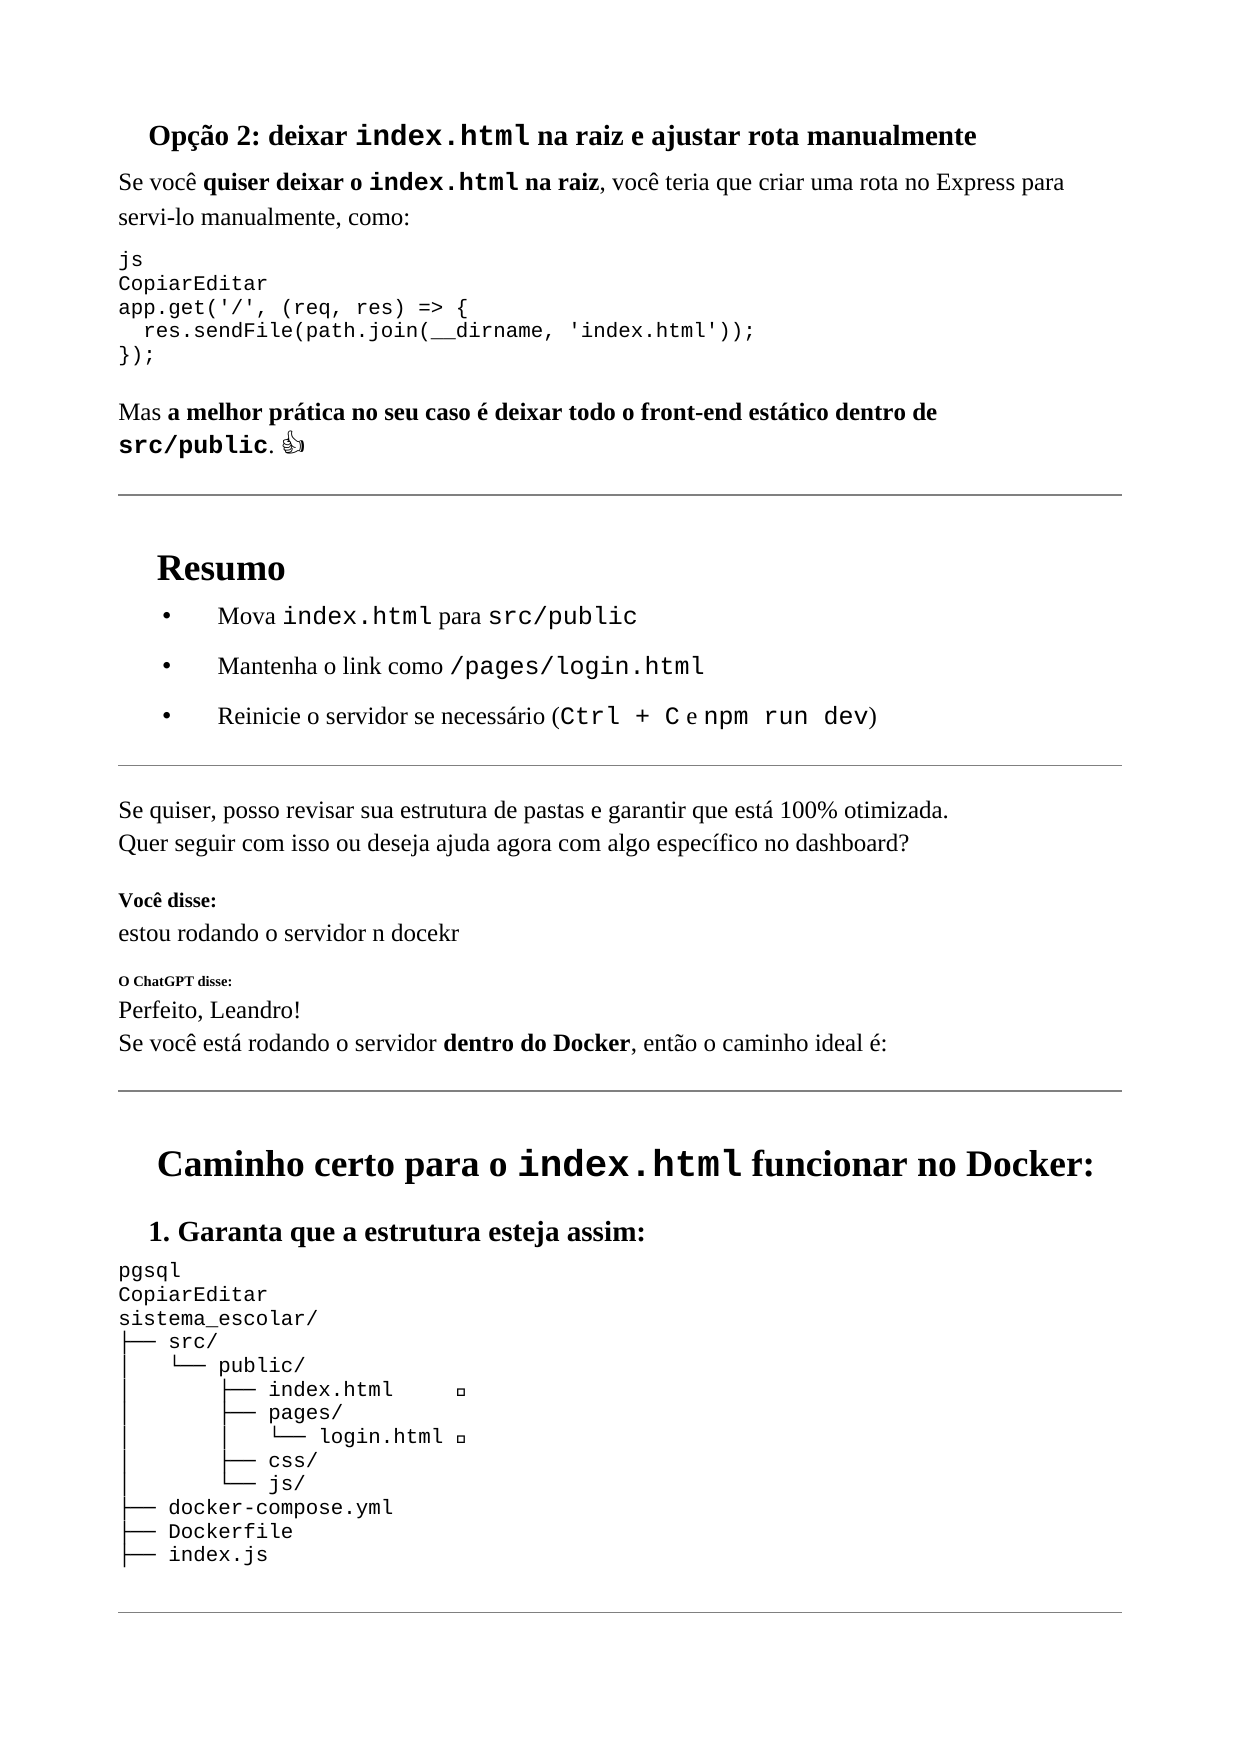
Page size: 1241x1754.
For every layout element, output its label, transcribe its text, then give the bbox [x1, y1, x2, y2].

text ├── docker-compose.yml [118, 1497, 1122, 1521]
subtitle ✅ Caminho certo para o index.html funcionar no Docker: [118, 1141, 1122, 1187]
list ✅ Mova index.html para src/public [162, 601, 1122, 632]
text pgsql [118, 1261, 1122, 1284]
subtitle Você disse: [118, 888, 1122, 912]
text Se você quiser deixar o index.html na raiz, você teria que criar uma rota no Express para servi-lo manualmente, como: [118, 167, 1122, 231]
text Mas a melhor prática no seu caso é deixar todo o front-end estático dentro de src/public. 👍 [118, 397, 1122, 461]
list ✅ Reinicie o servidor se necessário (Ctrl + C e npm run dev) [162, 701, 1122, 732]
text ├── index.js [118, 1544, 1122, 1568]
text │ └── public/ [118, 1355, 1122, 1379]
subtitle 📌 Opção 2: deixar index.html na raiz e ajustar rota manualmente [118, 118, 1122, 154]
subtitle 🚀 Resumo [118, 545, 1122, 588]
text │ ├── index.html ✅ [225, 1379, 1122, 1402]
text CopiarEditar [118, 273, 1122, 297]
text Perfeito, Leandro! 🙌 Se você está rodando o servidor dentro do Docker, então o caminho ideal é: [118, 995, 1122, 1057]
text │ │ └── login.html ✅ [118, 1426, 1122, 1450]
text │ ├── css/ [125, 1450, 224, 1473]
text Se quiser, posso revisar sua estrutura de pastas e garantir que está 100% otimizada. Quer seguir com isso ou deseja ajuda agora com algo específico no dashboard? [118, 795, 1122, 857]
text CopiarEditar [118, 1284, 1122, 1308]
subtitle O ChatGPT disse: [118, 972, 1122, 989]
text js [118, 249, 1122, 273]
text │ └── js/ [118, 1473, 1122, 1497]
text estou rodando o servidor n docekr [118, 918, 1122, 947]
text sistema_escolar/ [118, 1308, 1122, 1331]
text ├── src/ [118, 1331, 1122, 1355]
text app.get('/', (req, res) => { [118, 297, 1122, 320]
list ✅ Mantenha o link como /pages/login.html [162, 651, 1122, 682]
text ├── Dockerfile [125, 1521, 1122, 1544]
subtitle 📌 1. Garanta que a estrutura esteja assim: [118, 1214, 1122, 1248]
text │ ├── index.html ✅ [125, 1379, 224, 1402]
text │ ├── pages/ [118, 1402, 1122, 1426]
text }); [118, 344, 1122, 368]
text res.sendFile(path.join(__dirname, 'index.html')); [118, 320, 1122, 344]
text │ ├── css/ [225, 1450, 1122, 1473]
